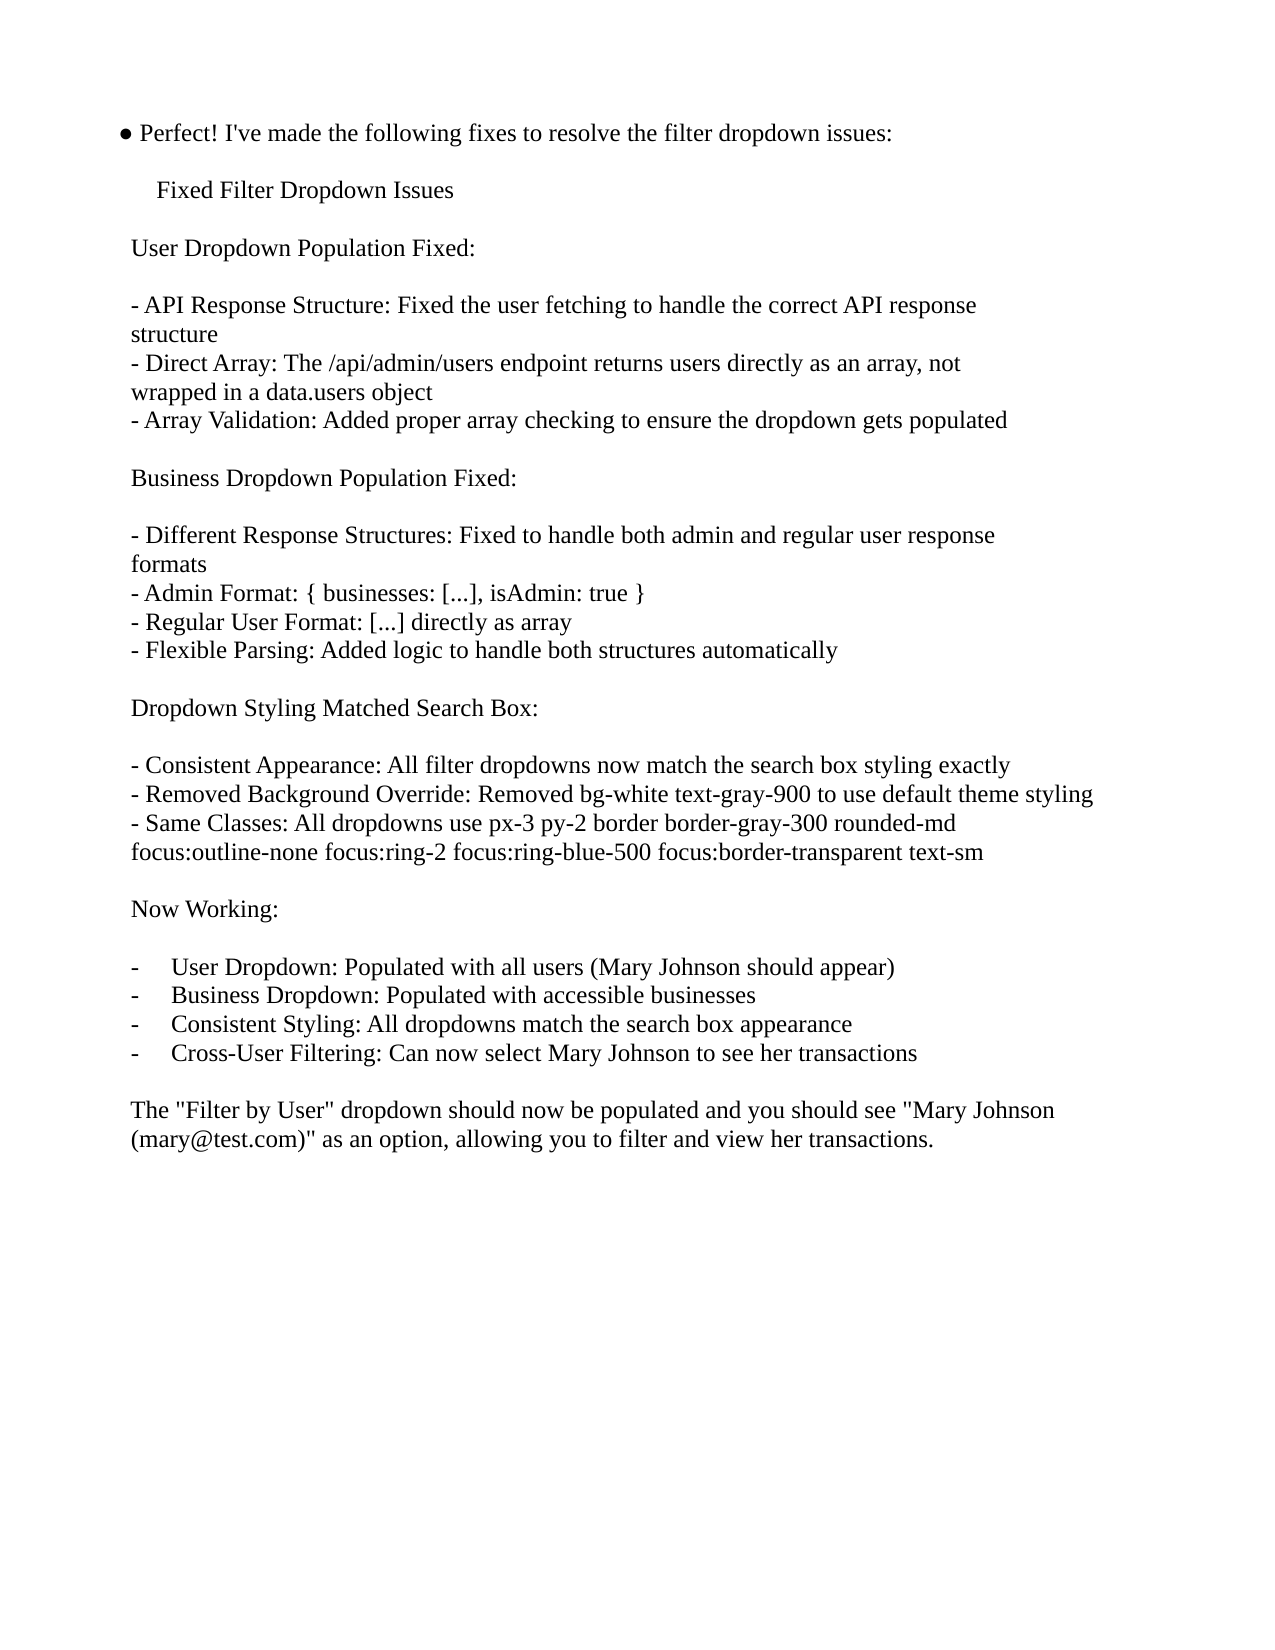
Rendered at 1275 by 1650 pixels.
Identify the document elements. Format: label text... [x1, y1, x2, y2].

text - Array Validation: Added proper array checking to ensure the dropdown gets populated [118, 406, 1157, 434]
text wrapped in a data.users object [118, 377, 1157, 406]
text focus:outline-none focus:ring-2 focus:ring-blue-500 focus:border-transparent text-sm [118, 837, 1157, 866]
text - Regular User Format: [...] directly as array [118, 607, 1157, 636]
text - Removed Background Override: Removed bg-white text-gray-900 to use default theme styling [118, 779, 1157, 808]
text ✅ Fixed Filter Dropdown Issues [118, 176, 1157, 204]
text Now Working: [118, 894, 1157, 923]
text ● Perfect! I've made the following fixes to resolve the filter dropdown issues: [118, 118, 1157, 147]
text - Direct Array: The /api/admin/users endpoint returns users directly as an array, not [118, 348, 1157, 377]
text - Admin Format: { businesses: [...], isAdmin: true } [118, 578, 1157, 607]
text User Dropdown Population Fixed: [118, 233, 1157, 262]
text The "Filter by User" dropdown should now be populated and you should see "Mary Johnson [118, 1096, 1157, 1124]
text Business Dropdown Population Fixed: [118, 463, 1157, 492]
text - Different Response Structures: Fixed to handle both admin and regular user response [118, 521, 1157, 549]
text formats [118, 549, 1157, 578]
text - Consistent Appearance: All filter dropdowns now match the search box styling exactly [118, 751, 1157, 779]
text structure [118, 319, 1157, 348]
text - ✅ User Dropdown: Populated with all users (Mary Johnson should appear) [118, 952, 1157, 981]
text (mary@test.com)" as an option, allowing you to filter and view her transactions. [118, 1124, 1157, 1153]
text - Flexible Parsing: Added logic to handle both structures automatically [118, 636, 1157, 664]
text - ✅ Consistent Styling: All dropdowns match the search box appearance [118, 1009, 1157, 1038]
text - ✅ Cross-User Filtering: Can now select Mary Johnson to see her transactions [118, 1038, 1157, 1067]
text - ✅ Business Dropdown: Populated with accessible businesses [118, 981, 1157, 1009]
text - Same Classes: All dropdowns use px-3 py-2 border border-gray-300 rounded-md [118, 808, 1157, 837]
text - API Response Structure: Fixed the user fetching to handle the correct API response [118, 291, 1157, 319]
text Dropdown Styling Matched Search Box: [118, 693, 1157, 722]
